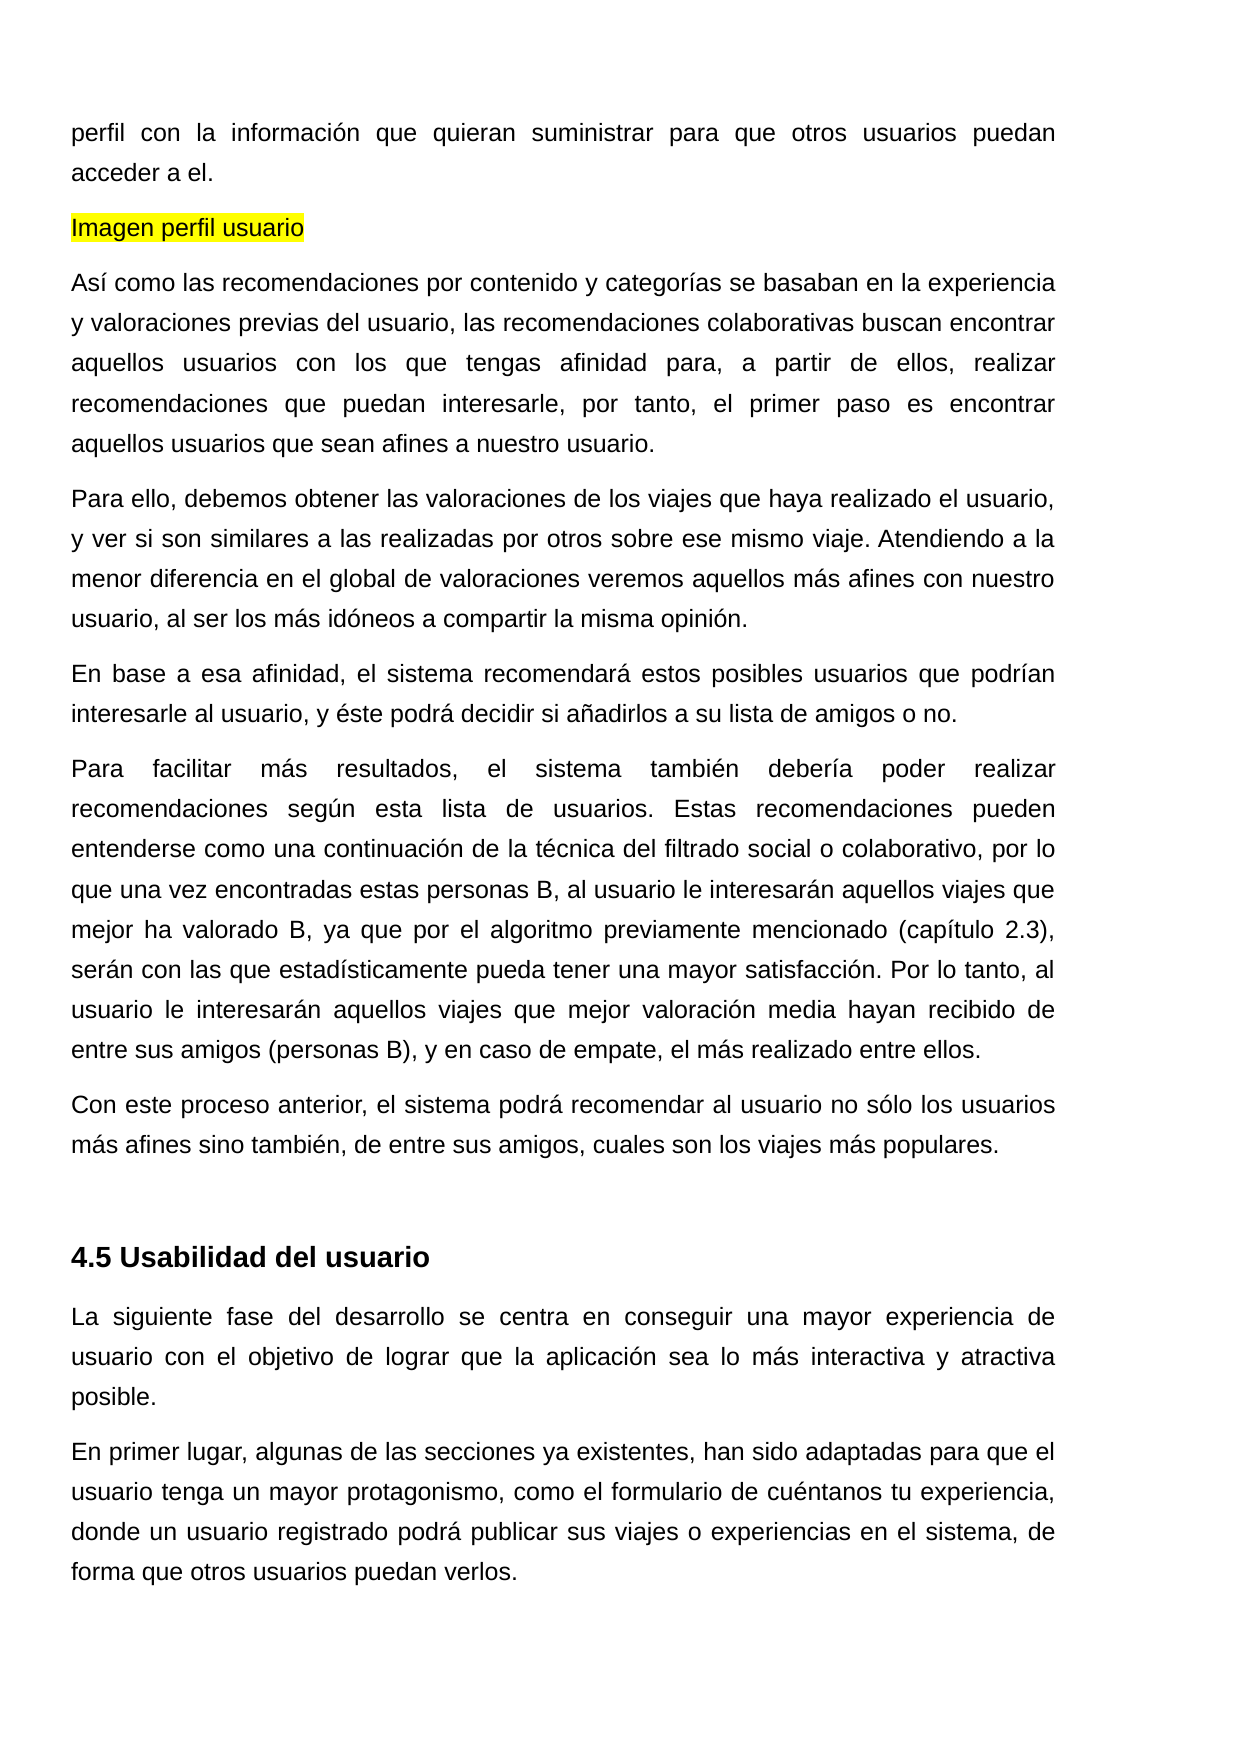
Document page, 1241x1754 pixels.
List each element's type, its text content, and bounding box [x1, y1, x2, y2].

text La siguiente fase del desarrollo se centra en conseguir una mayor experiencia de usuario con el objetivo de lograr que la aplicación sea lo más interactiva y atractiva posible. [71, 1301, 1057, 1411]
text Imagen perfil usuario [71, 213, 1057, 242]
text Con este proceso anterior, el sistema podrá recomendar al usuario no sólo los usuarios más afines sino también, de entre sus amigos, cuales son los viajes más populares. [71, 1090, 1057, 1159]
text Para ello, debemos obtener las valoraciones de los viajes que haya realizado el usuario, y ver si son similares a las realizadas por otros sobre ese mismo viaje. Atendiendo a la menor diferencia en el global de valoraciones veremos aquellos más afines con nuestro usuario, al ser los más idóneos a compartir la misma opinión. [71, 483, 1057, 633]
text perfil con la información que quieran suministrar para que otros usuarios puedan acceder a el. [71, 118, 1057, 187]
text Así como las recomendaciones por contenido y categorías se basaban en la experiencia y valoraciones previas del usuario, las recomendaciones colaborativas buscan encontrar aquellos usuarios con los que tengas afinidad para, a partir de ellos, realizar recomendaciones que puedan interesarle, por tanto, el primer paso es encontrar aquellos usuarios que sean afines a nuestro usuario. [71, 268, 1057, 457]
text Para facilitar más resultados, el sistema también debería poder realizar recomendaciones según esta lista de usuarios. Estas recomendaciones pueden entenderse como una continuación de la técnica del filtrado social o colaborativo, por lo que una vez encontradas estas personas B, al usuario le interesarán aquellos viajes que mejor ha valorado B, ya que por el algoritmo previamente mencionado (capítulo 2.3), serán con las que estadísticamente pueda tener una mayor satisfacción. Por lo tanto, al usuario le interesarán aquellos viajes que mejor valoración media hayan recibido de entre sus amigos (personas B), y en caso de empate, el más realizado entre ellos. [71, 754, 1057, 1064]
text En base a esa afinidad, el sistema recomendará estos posibles usuarios que podrían interesarle al usuario, y éste podrá decidir si añadirlos a su lista de amigos o no. [71, 659, 1057, 728]
text En primer lugar, algunas de las secciones ya existentes, han sido adaptadas para que el usuario tenga un mayor protagonismo, como el formulario de cuéntanos tu experiencia, donde un usuario registrado podrá publicar sus viajes o experiencias en el sistema, de forma que otros usuarios puedan verlos. [71, 1437, 1057, 1586]
text 4.5 Usabilidad del usuario [71, 1240, 1057, 1273]
